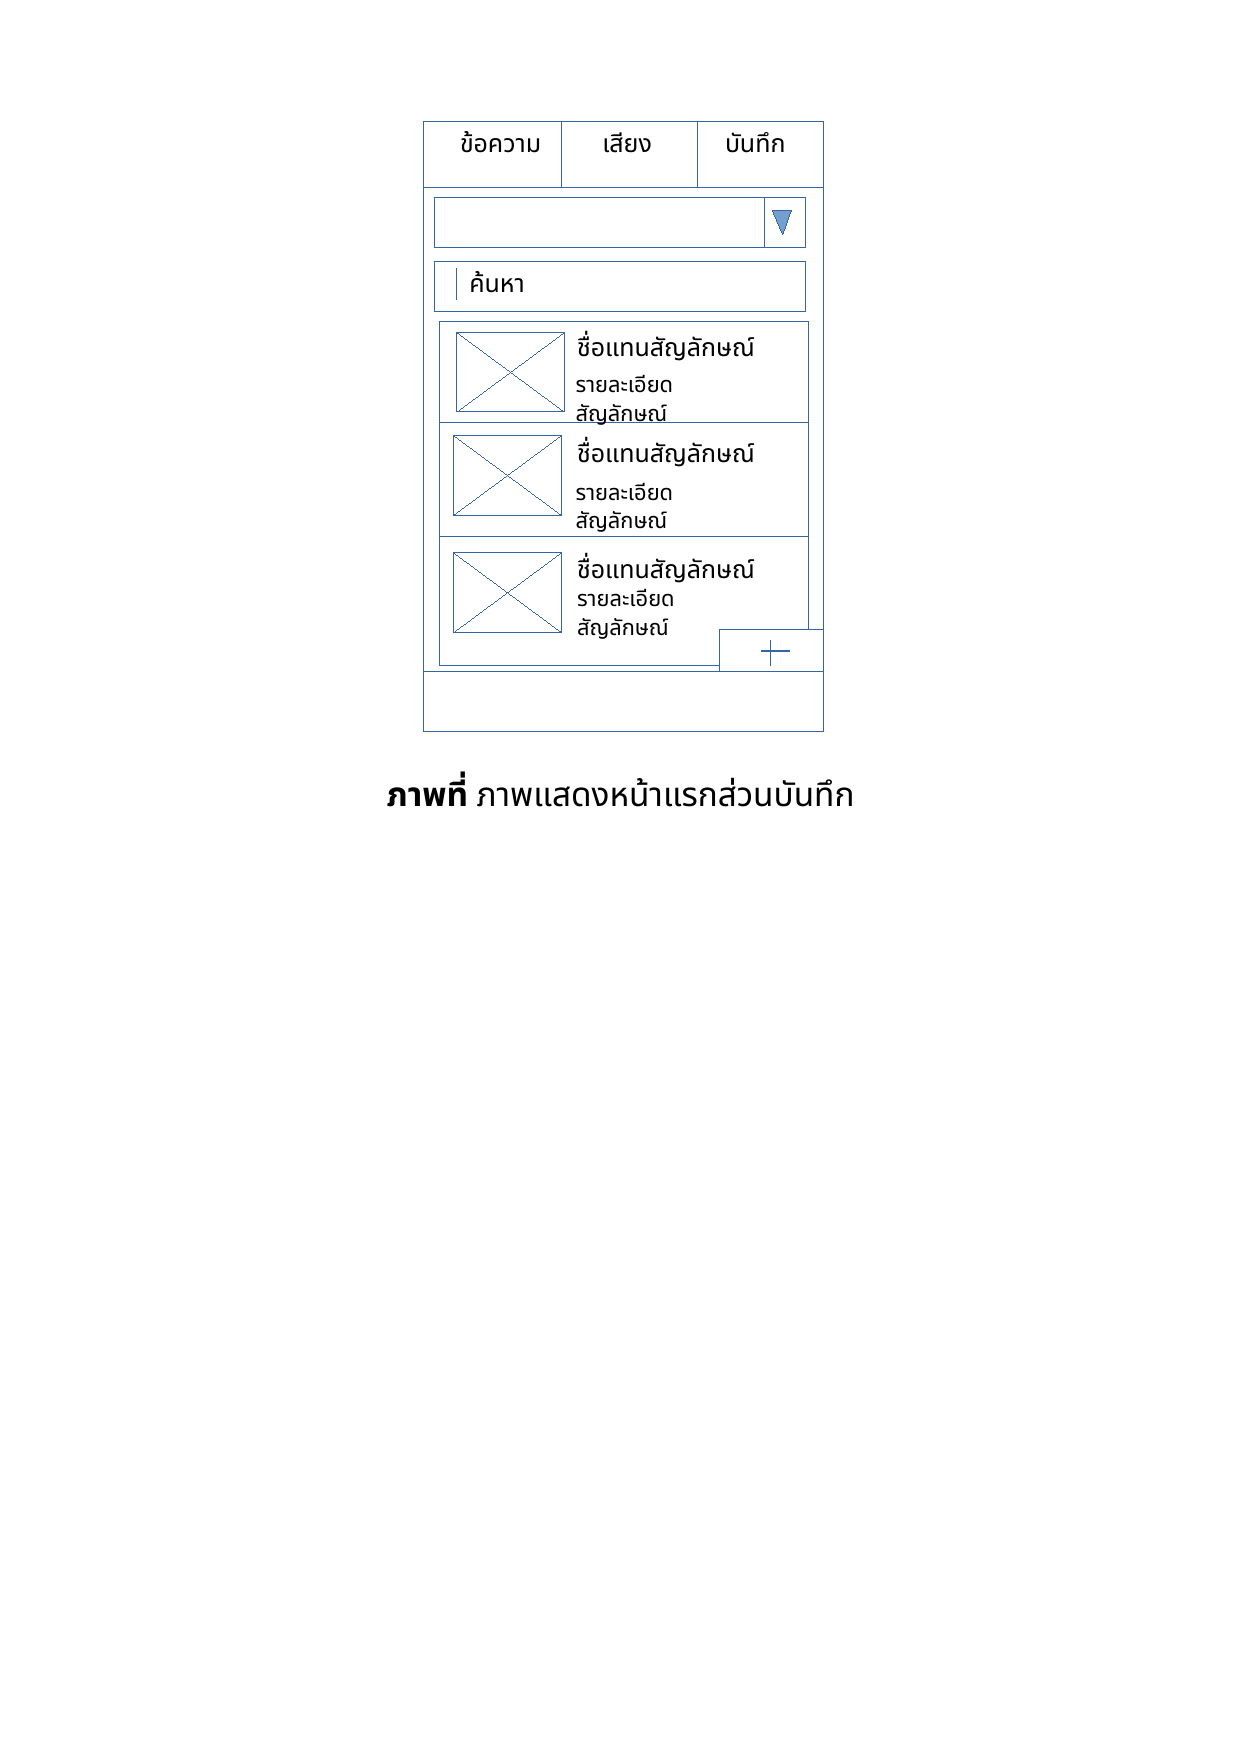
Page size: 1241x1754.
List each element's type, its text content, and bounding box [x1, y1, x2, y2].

text ภาพที่ ภาพแสดงหน้าแรกส่วนบันทึก [118, 777, 1123, 866]
